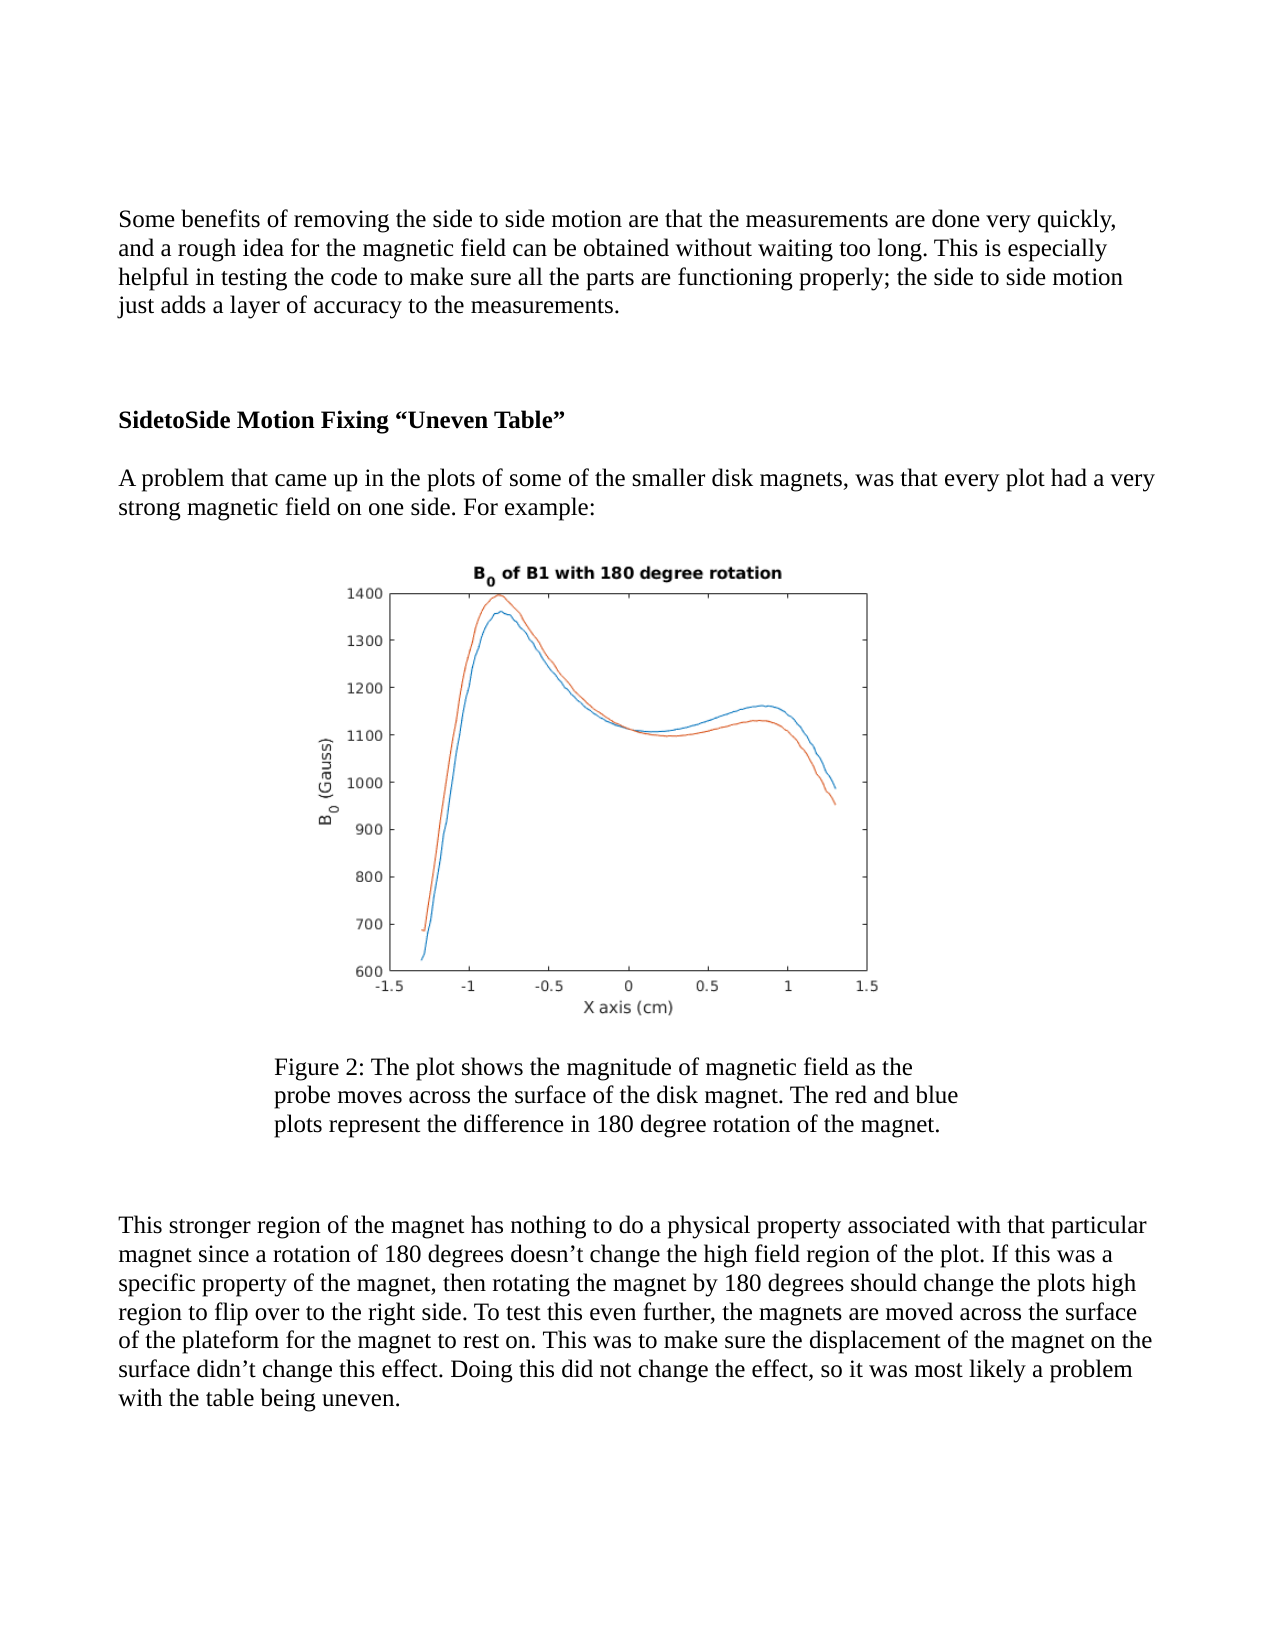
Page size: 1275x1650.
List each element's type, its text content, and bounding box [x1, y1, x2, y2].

text This stronger region of the magnet has nothing to do a physical property associated with that particular magnet since a rotation of 180 degrees doesn’t change the high field region of the plot. If this was a specific property of the magnet, then rotating the magnet by 180 degrees should change the plots high region to flip over to the right side. To test this even further, the magnets are moved across the surface of the plateform for the magnet to rest on. This was to make sure the displacement of the magnet on the surface didn’t change this effect. Doing this did not change the effect, so it was most likely a problem with the table being uneven. [118, 1211, 1157, 1412]
picture [309, 559, 926, 1022]
text A problem that came up in the plots of some of the smaller disk magnets, was that every plot had a very strong magnetic field on one side. For example: [118, 463, 1157, 521]
text SidetoSide Motion Fixing “Uneven Table” [118, 406, 1157, 434]
text Some benefits of removing the side to side motion are that the measurements are done very quickly, and a rough idea for the magnetic field can be obtained without waiting too long. This is especially helpful in testing the code to make sure all the parts are functioning properly; the side to side motion just adds a layer of accuracy to the measurements. [118, 204, 1157, 319]
